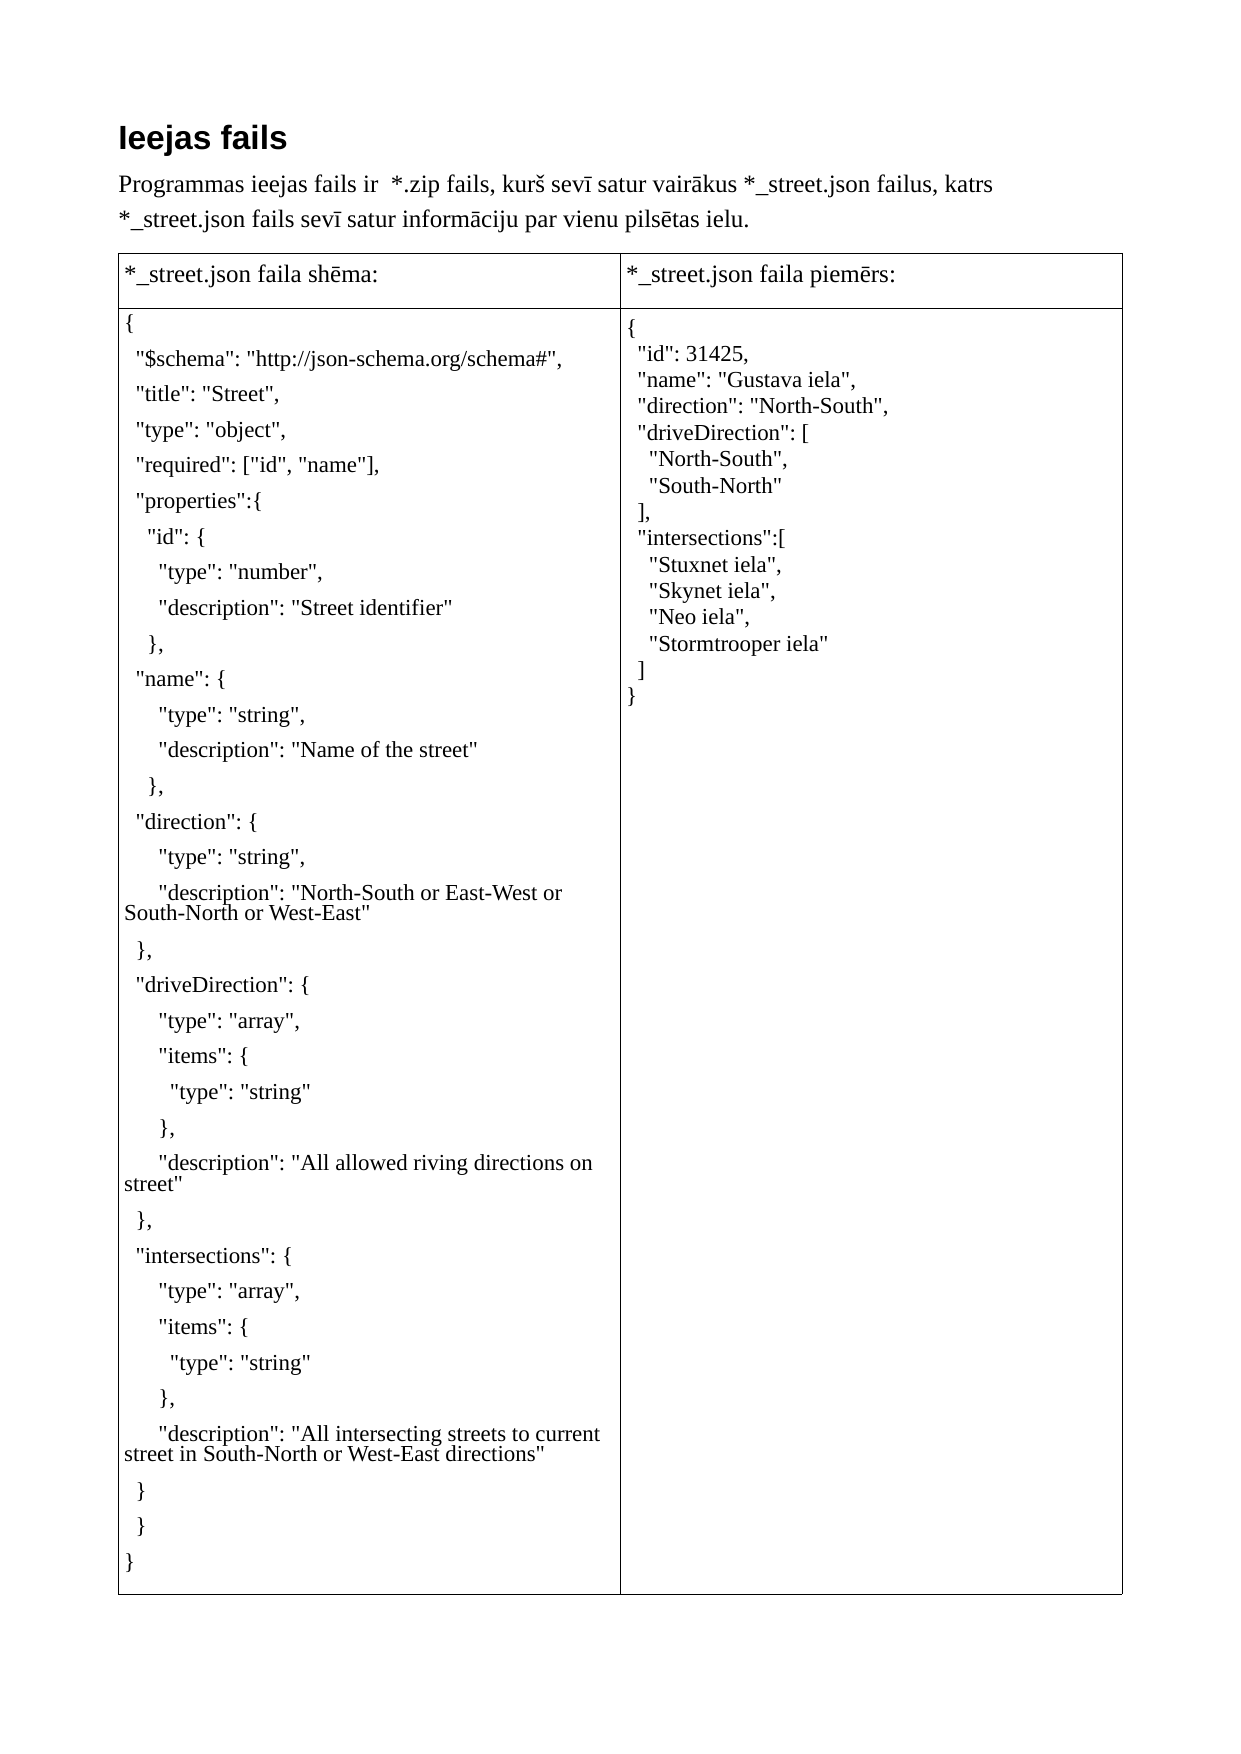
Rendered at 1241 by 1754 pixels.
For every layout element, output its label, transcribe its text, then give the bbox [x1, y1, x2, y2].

subtitle Ieejas fails [118, 118, 1122, 157]
table_header *_street.json faila piemērs: [621, 254, 1122, 308]
table_cell { "$schema": "http://json-schema.org/schema#", "title": "Street", "type": "object", "required": ["id", "name"], "properties":{ "id": { "type": "number", "description": "Street identifier" }, "name": { "type": "string", "description": "Name of the street" }, "direction": { "type": "string", "description": "North-South or East-West or South-North or West-East" }, "driveDirection": { "type": "array", "items": { "type": "string" }, "description": "All allowed riving directions on street" }, "intersections": { "type": "array", "items": { "type": "string" }, "description": "All intersecting streets to current street in South-North or West-East directions" } } } [119, 309, 620, 1594]
table_header *_street.json faila shēma: [119, 254, 620, 308]
table_cell { "id": 31425, "name": "Gustava iela", "direction": "North-South", "driveDirection": [ "North-South", "South-North" ], "intersections":[ "Stuxnet iela", "Skynet iela", "Neo iela", "Stormtrooper iela" ] } [621, 309, 1122, 1594]
text Programmas ieejas fails ir *.zip fails, kurš sevī satur vairākus *_street.json failus, katrs *_street.json fails sevī satur informāciju par vienu pilsētas ielu. [118, 169, 1122, 232]
